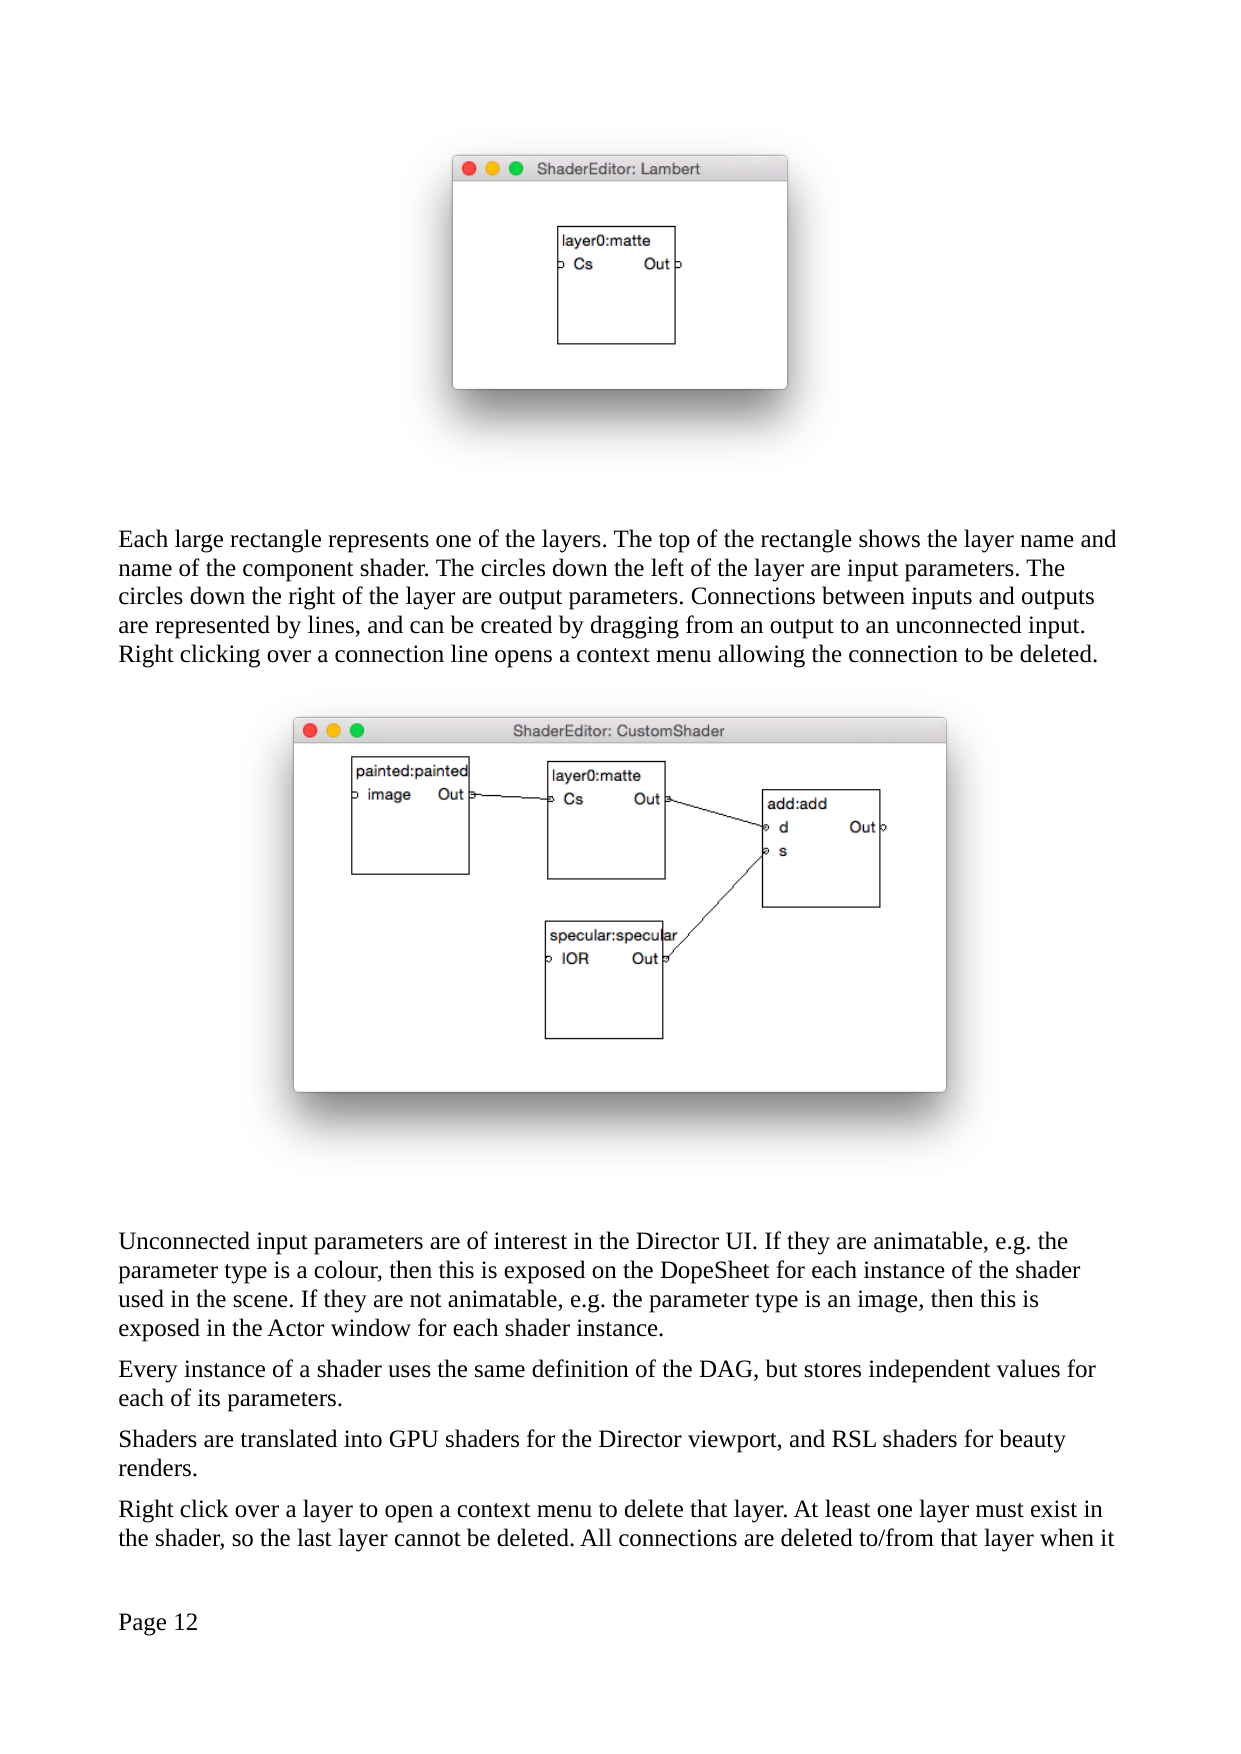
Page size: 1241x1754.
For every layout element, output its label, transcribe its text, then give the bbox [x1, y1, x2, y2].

text Every instance of a shader uses the same definition of the DAG, but stores independent values for each of its parameters. [118, 1354, 1122, 1411]
picture [228, 680, 1012, 1186]
text Each large rectangle represents one of the layers. The top of the rectangle shows the layer name and name of the component shader. The circles down the left of the layer are input parameters. The circles down the right of the layer are output parameters. Connections between inputs and outputs are represented by lines, and can be created by dragging from an output to an unconnected input. Right clicking over a connection line opens a context menu allowing the connection to be deleted. [118, 524, 1122, 668]
text Right click over a layer to open a context menu to delete that layer. At least one layer must exist in the shader, so the last layer cannot be deleted. All connections are deleted to/from that layer when it [118, 1494, 1122, 1551]
text Unconnected input parameters are of interest in the Director UI. If they are animatable, e.g. the parameter type is a colour, then this is exposed on the DopeSheet for each instance of the shader used in the scene. If they are not animatable, e.g. the parameter type is an image, then this is exposed in the Actor window for each shader instance. [118, 1226, 1122, 1341]
text Shaders are translated into GPU shaders for the Director viewport, and RSL shaders for beauty renders. [118, 1424, 1122, 1481]
picture [387, 118, 853, 483]
